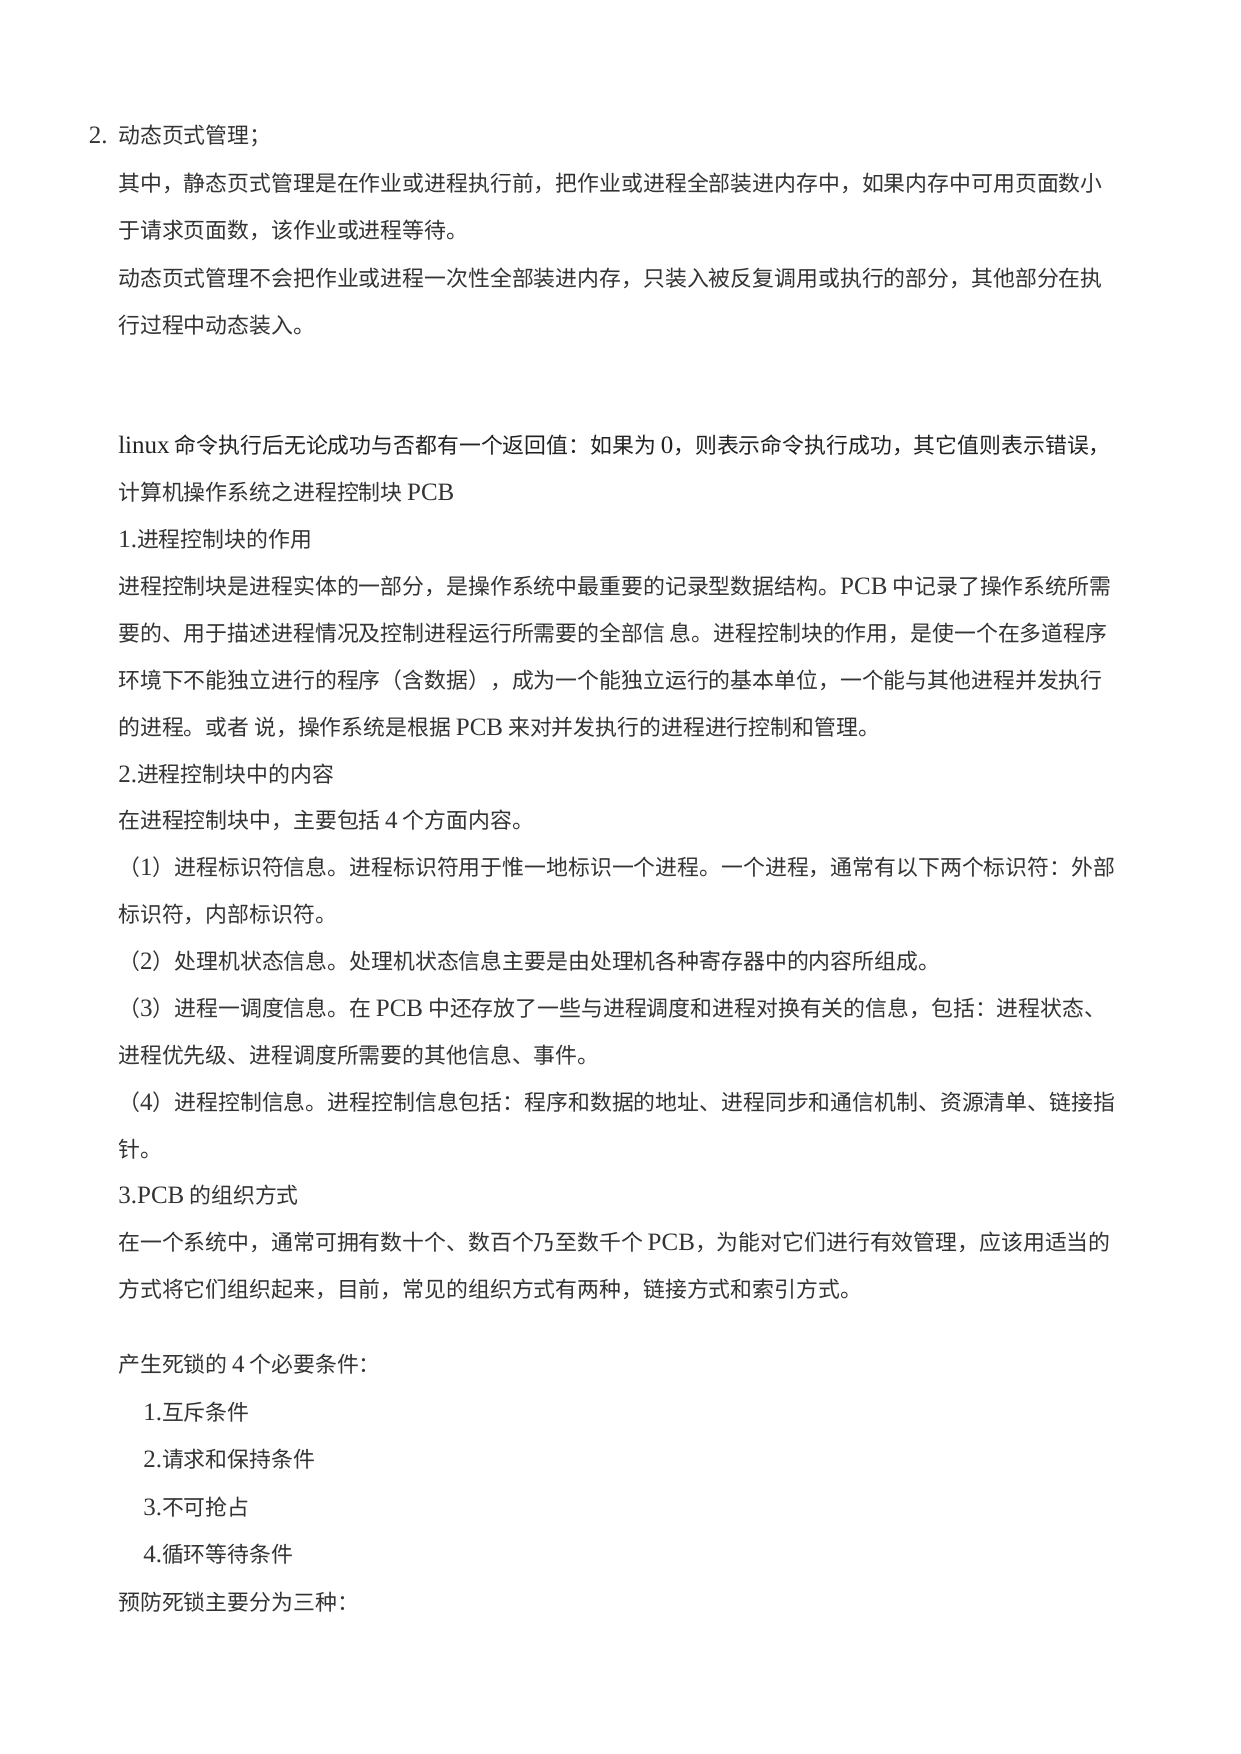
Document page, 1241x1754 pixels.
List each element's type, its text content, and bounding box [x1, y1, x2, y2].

list 动态页式管理； [118, 118, 1122, 150]
text 3.不可抢占 [118, 1489, 1122, 1521]
text 计算机操作系统之进程控制块PCB 1.进程控制块的作用 进程控制块是进程实体的一部分，是操作系统中最重要的记录型数据结构。PCB中记录了操作系统所需要的、用于描述进程情况及控制进程运行所需要的全部信 息。进程控制块的作用，是使一个在多道程序环境下不能独立进行的程序（含数据），成为一个能独立运行的基本单位，一个能与其他进程并发执行的进程。或者 说，操作系统是根据PCB来对并发执行的进程进行控制和管理。 2.进程控制块中的内容 在进程控制块中，主要包括4个方面内容。 （1）进程标识符信息。进程标识符用于惟一地标识一个进程。一个进程，通常有以下两个标识符：外部标识符，内部标识符。 （2）处理机状态信息。处理机状态信息主要是由处理机各种寄存器中的内容所组成。 （3）进程一调度信息。在PCB中还存放了一些与进程调度和进程对换有关的信息，包括：进程状态、进程优先级、进程调度所需要的其他信息、事件。 （4）进程控制信息。进程控制信息包括：程序和数据的地址、进程同步和通信机制、资源清单、链接指针。 3.PCB的组织方式 在一个系统中，通常可拥有数十个、数百个乃至数千个PCB，为能对它们进行有效管理，应该用适当的方式将它们组织起来，目前，常见的组织方式有两种，链接方式和索引方式。 [118, 460, 1122, 1304]
text 产生死锁的4个必要条件： [118, 1347, 1122, 1379]
text 其中，静态页式管理是在作业或进程执行前，把作业或进程全部装进内存中，如果内存中可用页面数小于请求页面数，该作业或进程等待。 [118, 166, 1122, 245]
text linux命令执行后无论成功与否都有一个返回值：如果为 0，则表示命令执行成功，其它值则表示错误， [118, 413, 1122, 460]
text 动态页式管理不会把作业或进程一次性全部装进内存，只装入被反复调用或执行的部分，其他部分在执行过程中动态装入。 [118, 261, 1122, 340]
text 4.循环等待条件 [118, 1537, 1122, 1569]
text 2.请求和保持条件 [118, 1442, 1122, 1474]
text 1.互斥条件 [118, 1394, 1122, 1426]
text 预防死锁主要分为三种： [118, 1584, 1122, 1616]
